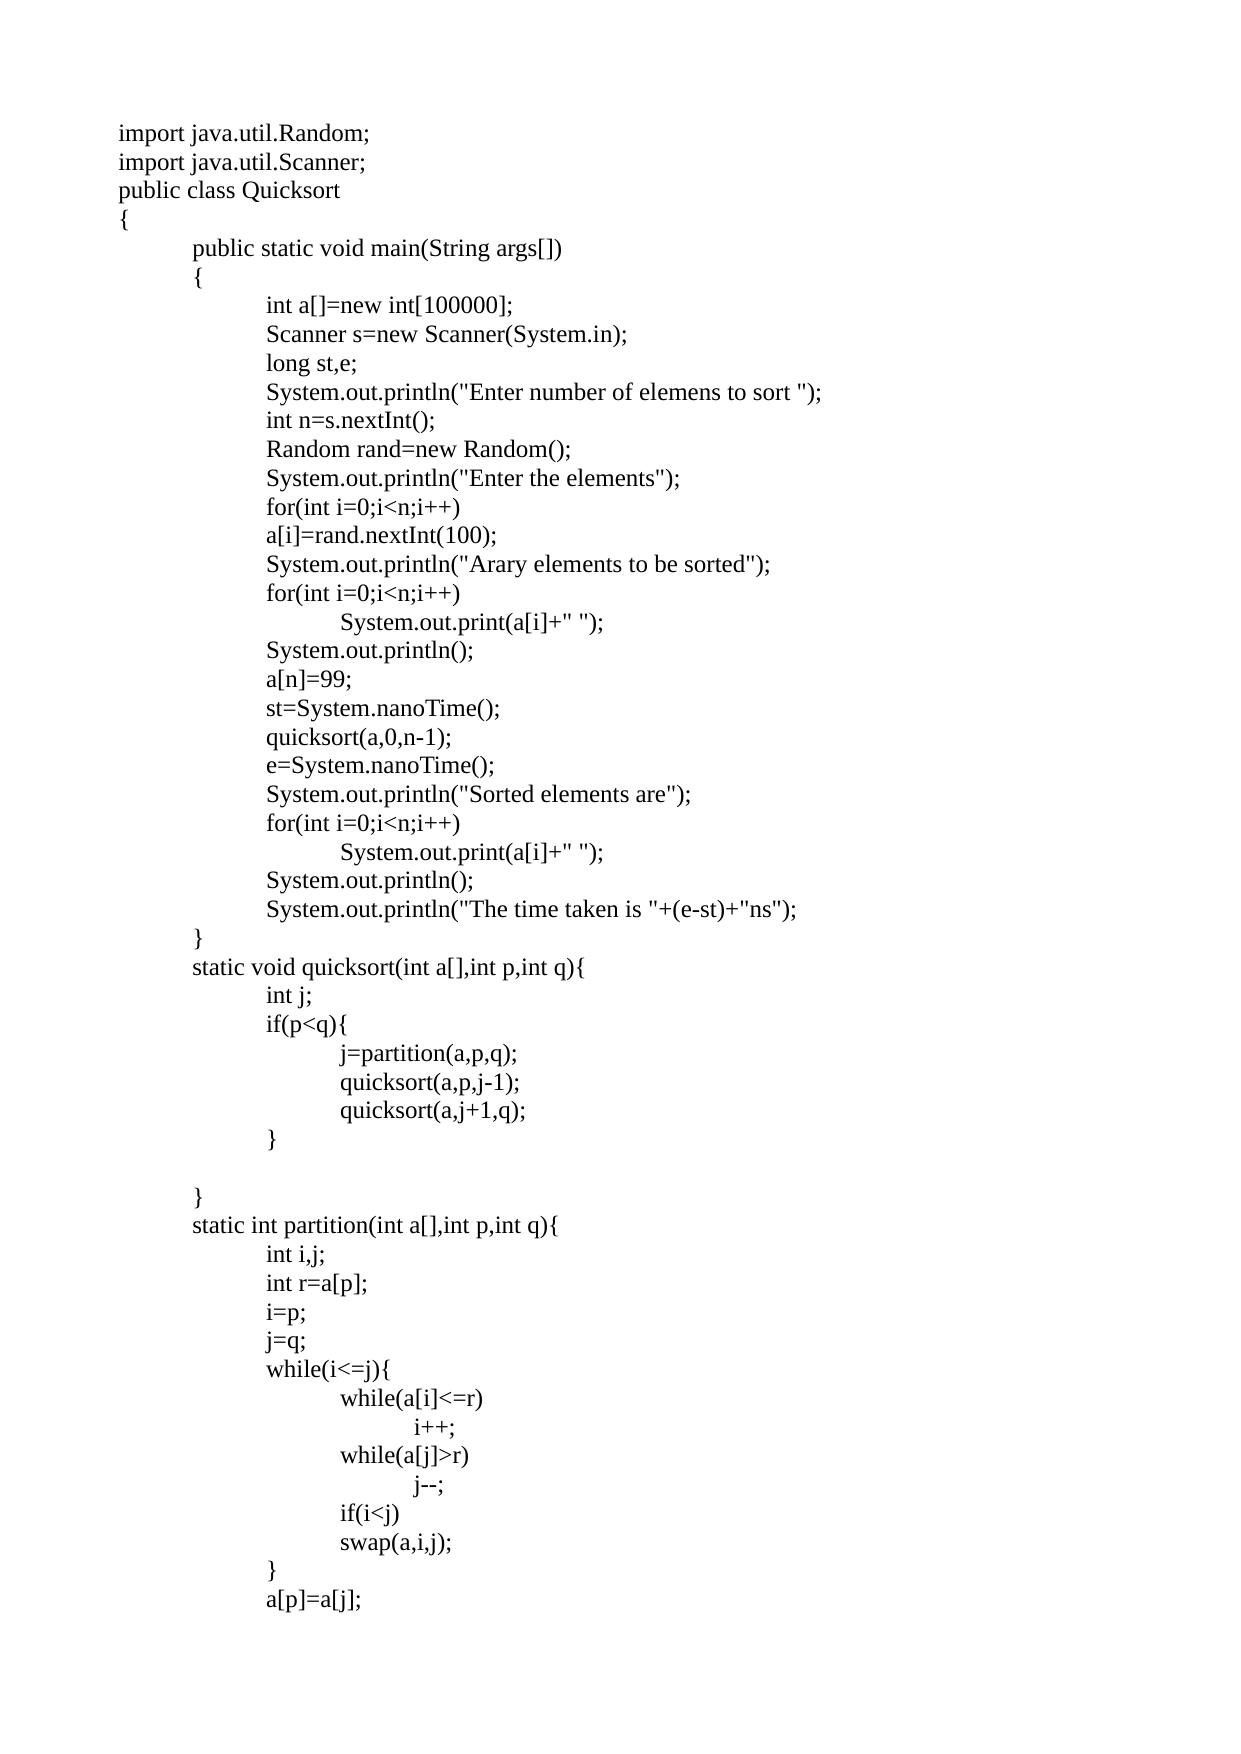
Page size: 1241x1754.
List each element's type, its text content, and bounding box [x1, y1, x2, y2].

text System.out.println(); [118, 636, 1122, 664]
text quicksort(a,0,n-1); [118, 722, 1122, 751]
text import java.util.Random; [118, 118, 1122, 147]
text System.out.println("Enter number of elemens to sort "); [118, 377, 1122, 406]
text i++; [118, 1412, 1122, 1441]
text int j; [118, 981, 1122, 1009]
text { [118, 204, 1122, 233]
text int a[]=new int[100000]; [118, 291, 1122, 319]
text while(a[j]>r) [118, 1441, 1122, 1469]
text for(int i=0;i<n;i++) [118, 808, 1122, 837]
text import java.util.Scanner; [118, 147, 1122, 176]
text long st,e; [118, 348, 1122, 377]
text System.out.println("Sorted elements are"); [118, 779, 1122, 808]
text System.out.println("The time taken is "+(e-st)+"ns"); [118, 894, 1122, 923]
text public class Quicksort [118, 176, 1122, 204]
text } [118, 1182, 1122, 1211]
text System.out.println(); [118, 866, 1122, 894]
text System.out.print(a[i]+" "); [118, 837, 1122, 866]
text int i,j; [118, 1239, 1122, 1268]
text st=System.nanoTime(); [118, 693, 1122, 722]
text static int partition(int a[],int p,int q){ [118, 1211, 1122, 1239]
text a[p]=a[j]; [118, 1584, 1122, 1613]
text int r=a[p]; [118, 1268, 1122, 1297]
text j--; [118, 1469, 1122, 1498]
text e=System.nanoTime(); [118, 751, 1122, 779]
text while(i<=j){ [118, 1354, 1122, 1383]
text System.out.println("Enter the elements"); [118, 463, 1122, 492]
text } [118, 1556, 1122, 1584]
text a[n]=99; [118, 664, 1122, 693]
text System.out.print(a[i]+" "); [118, 607, 1122, 636]
text a[i]=rand.nextInt(100); [118, 521, 1122, 549]
text { [118, 262, 1122, 291]
text quicksort(a,p,j-1); [118, 1067, 1122, 1096]
text int n=s.nextInt(); [118, 406, 1122, 434]
text public static void main(String args[]) [118, 233, 1122, 262]
text Random rand=new Random(); [118, 434, 1122, 463]
text i=p; [118, 1297, 1122, 1326]
text static void quicksort(int a[],int p,int q){ [118, 952, 1122, 981]
text swap(a,i,j); [118, 1527, 1122, 1556]
text while(a[i]<=r) [118, 1383, 1122, 1412]
text j=partition(a,p,q); [118, 1038, 1122, 1067]
text Scanner s=new Scanner(System.in); [118, 319, 1122, 348]
text for(int i=0;i<n;i++) [118, 578, 1122, 607]
text if(p<q){ [118, 1009, 1122, 1038]
text if(i<j) [118, 1498, 1122, 1527]
text } [118, 923, 1122, 952]
text quicksort(a,j+1,q); [118, 1096, 1122, 1124]
text j=q; [118, 1326, 1122, 1354]
text } [118, 1124, 1122, 1153]
text for(int i=0;i<n;i++) [118, 492, 1122, 521]
text System.out.println("Arary elements to be sorted"); [118, 549, 1122, 578]
